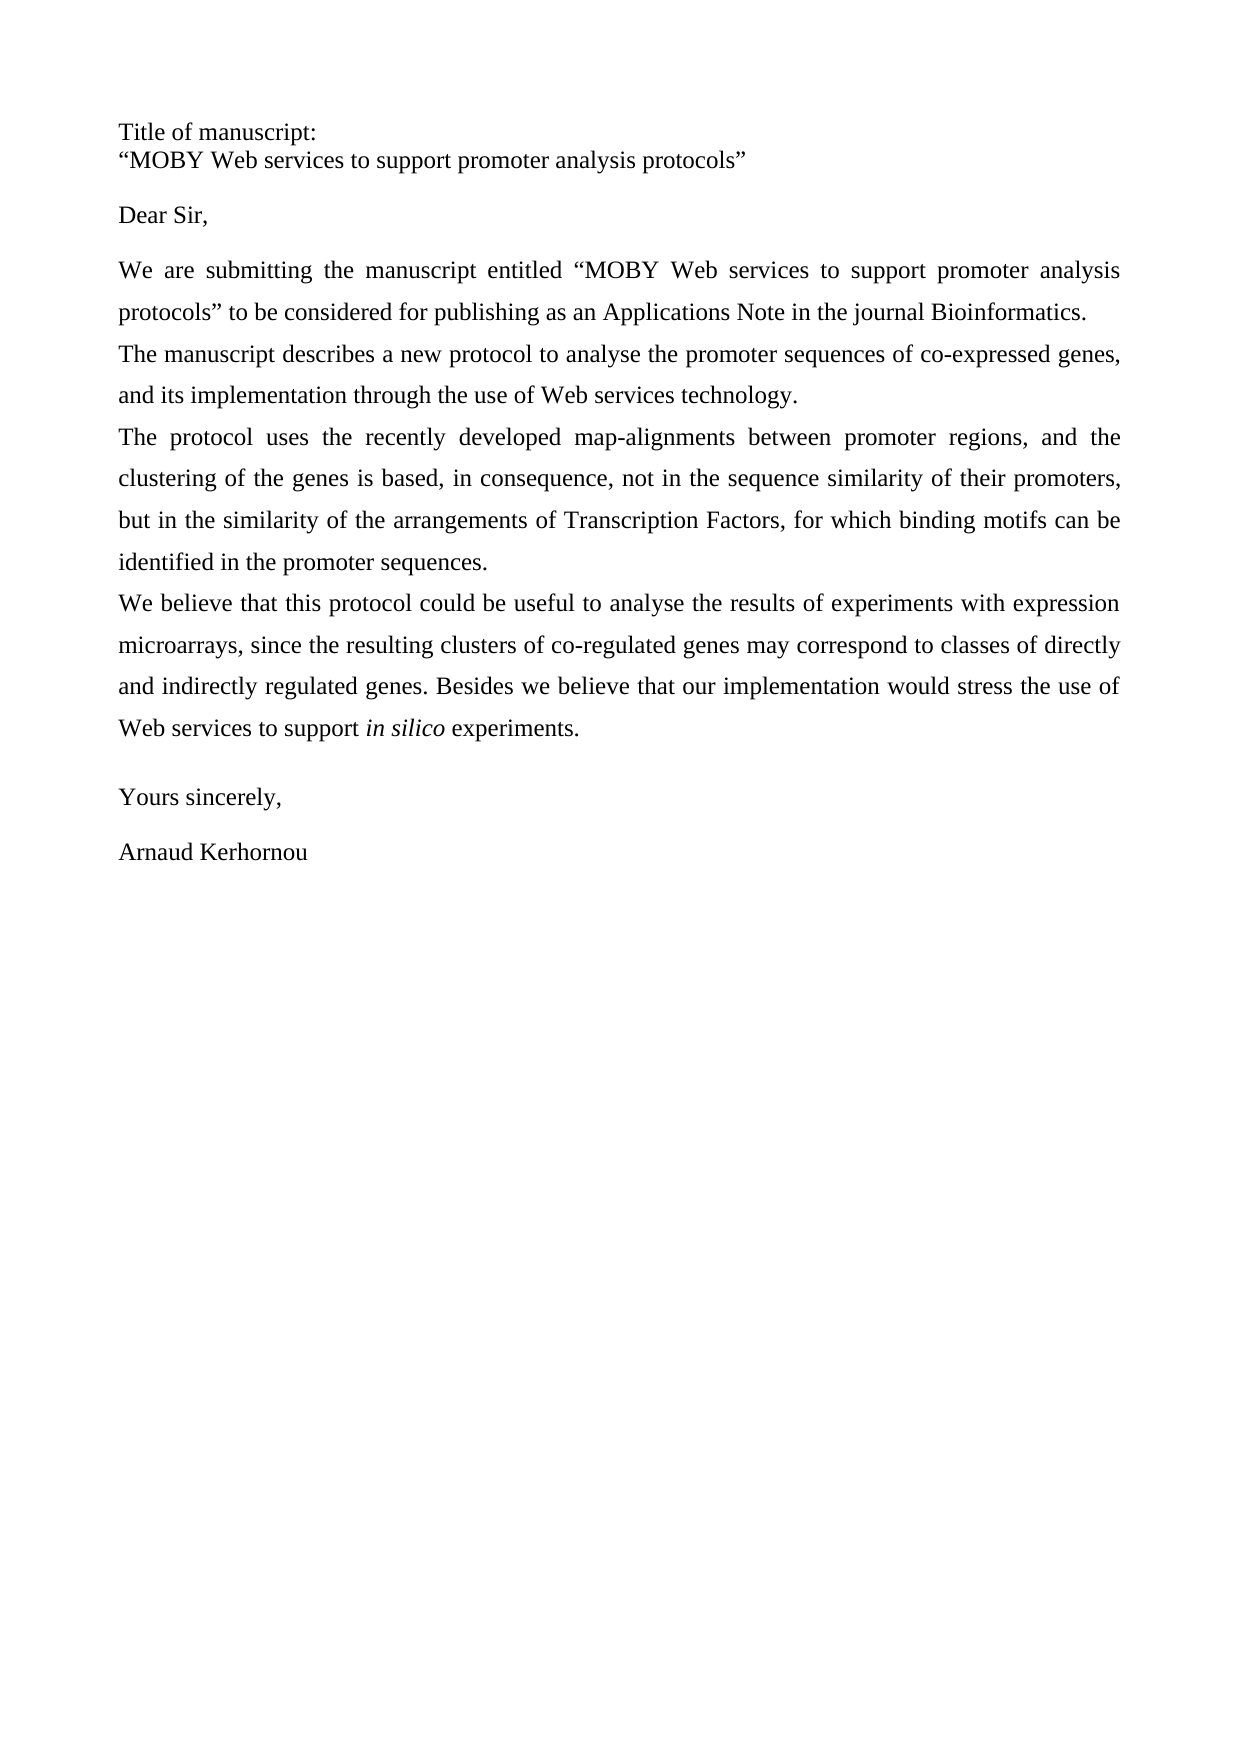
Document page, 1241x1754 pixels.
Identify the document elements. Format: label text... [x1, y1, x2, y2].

text Arnaud Kerhornou [118, 838, 1122, 866]
text “MOBY Web services to support promoter analysis protocols” [118, 146, 1122, 173]
text Title of manuscript: [118, 118, 1122, 146]
text Dear Sir, [118, 201, 1122, 229]
text The manuscript describes a new protocol to analyse the promoter sequences of co-expressed genes, and its implementation through the use of Web services technology. [118, 340, 1122, 409]
text Yours sincerely, [118, 783, 1122, 811]
text The protocol uses the recently developed map-alignments between promoter regions, and the clustering of the genes is based, in consequence, not in the sequence similarity of their promoters, but in the similarity of the arrangements of Transcription Factors, for which binding motifs can be identified in the promoter sequences. [118, 423, 1122, 575]
text We believe that this protocol could be useful to analyse the results of experiments with expression microarrays, since the resulting clusters of co-regulated genes may correspond to classes of directly and indirectly regulated genes. Besides we believe that our implementation would stress the use of Web services to support in silico experiments. [118, 589, 1122, 742]
text We are submitting the manuscript entitled “MOBY Web services to support promoter analysis protocols” to be considered for publishing as an Applications Note in the journal Bioinformatics. [118, 257, 1122, 326]
